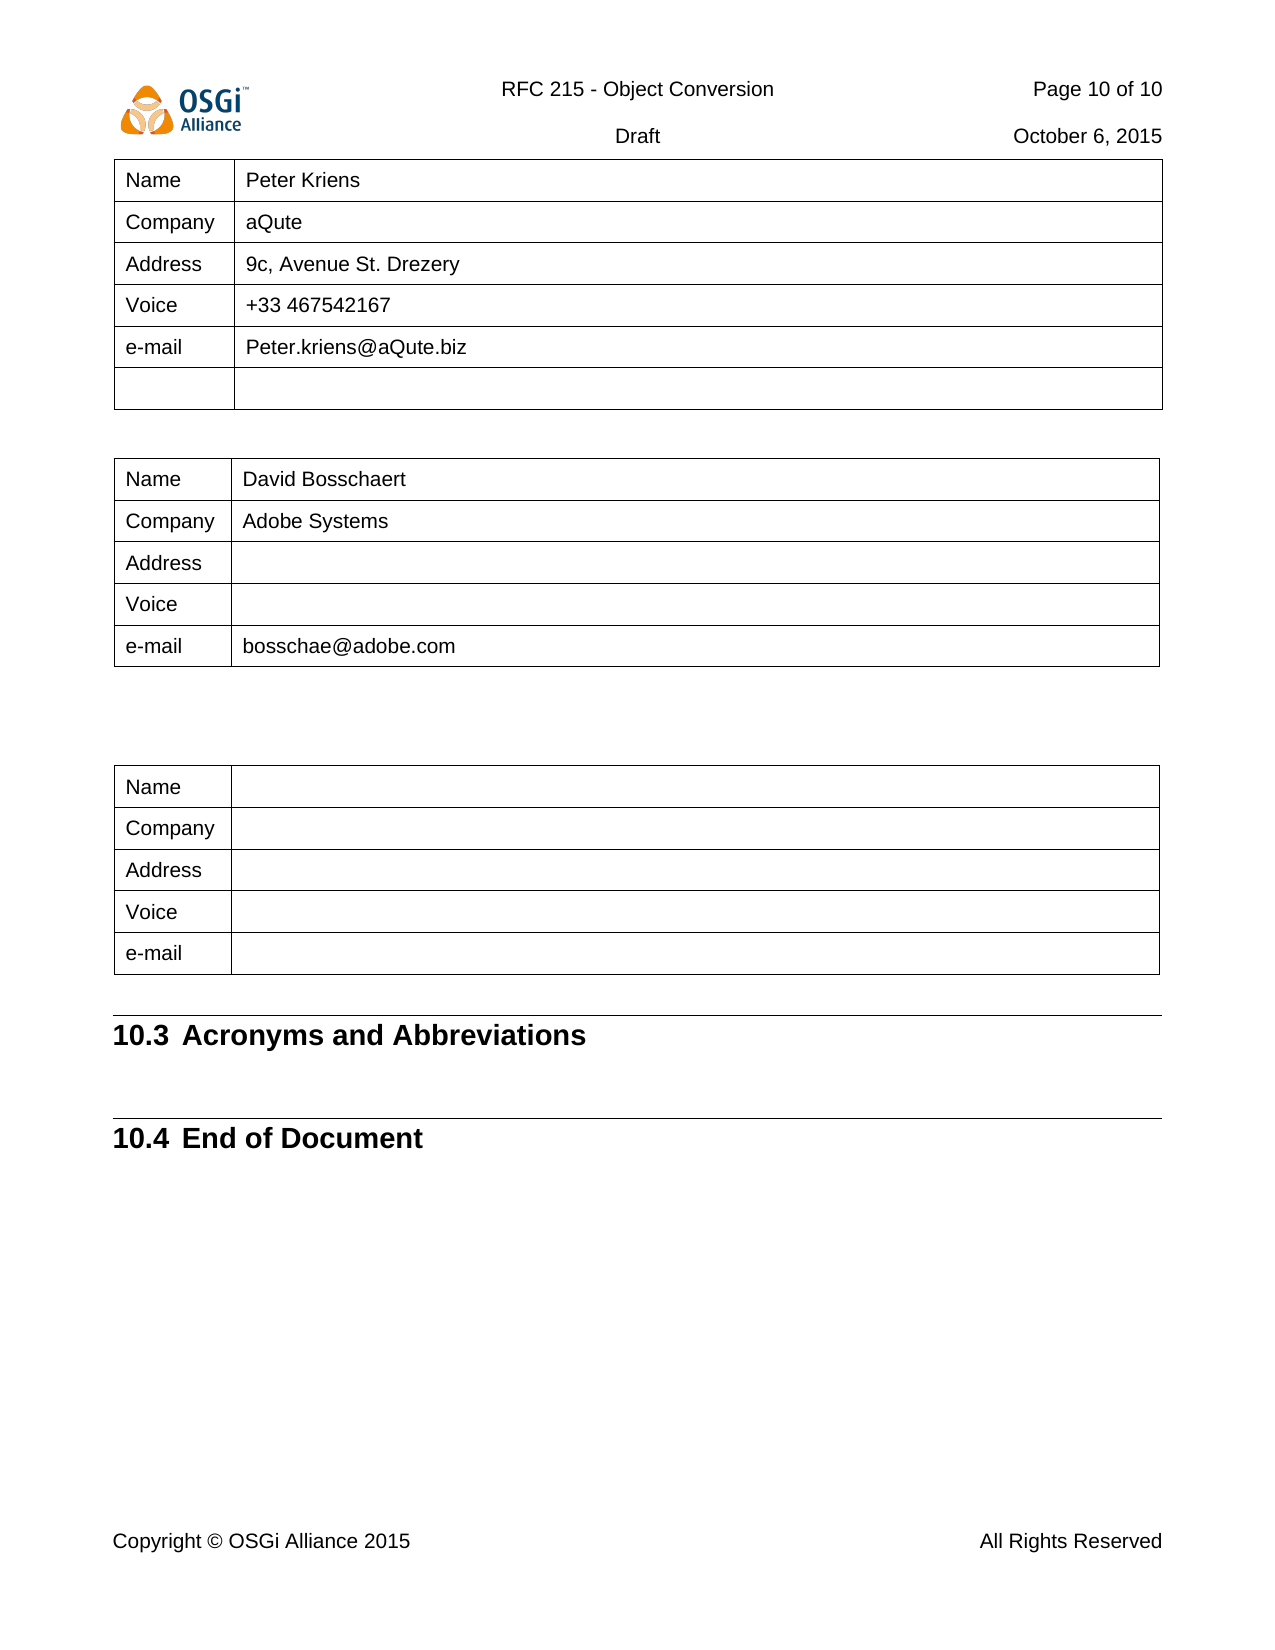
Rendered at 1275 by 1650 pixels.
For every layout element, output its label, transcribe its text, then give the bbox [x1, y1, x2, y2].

table_cell Voice [115, 891, 231, 932]
table_cell bosschae@adobe.com [232, 626, 1159, 666]
table_cell Address [115, 542, 231, 583]
subtitle End of Document [112, 1119, 1162, 1154]
subtitle Acronyms and Abbreviations [112, 1016, 1162, 1052]
table_header Name [115, 160, 234, 201]
table_cell e-mail [115, 327, 234, 367]
table_cell [232, 808, 1159, 848]
table_cell Company [115, 808, 231, 848]
table_cell [232, 933, 1159, 973]
table_cell [235, 368, 1162, 409]
table_cell Address [115, 850, 231, 890]
table_header Name [115, 459, 231, 499]
table_cell e-mail [115, 933, 231, 973]
table_cell [232, 891, 1159, 932]
table_cell Address [115, 243, 234, 284]
table_cell Voice [115, 584, 231, 624]
table_cell e-mail [115, 626, 231, 666]
table_cell Voice [115, 285, 234, 326]
table_cell [232, 584, 1159, 624]
picture [113, 78, 257, 142]
table_cell 9c, Avenue St. Drezery [235, 243, 1162, 284]
table_cell aQute [235, 202, 1162, 242]
table_header Name [115, 766, 231, 807]
table_cell +33 467542167 [235, 285, 1162, 326]
table_cell Peter.kriens@aQute.biz [235, 327, 1162, 367]
table_header Peter Kriens [235, 160, 1162, 201]
table_cell Company [115, 501, 231, 541]
table_cell [115, 368, 234, 409]
table_header [232, 766, 1159, 807]
table_header David Bosschaert [232, 459, 1159, 499]
table_cell [232, 850, 1159, 890]
table_cell Company [115, 202, 234, 242]
table_cell [232, 542, 1159, 583]
table_cell Adobe Systems [232, 501, 1159, 541]
